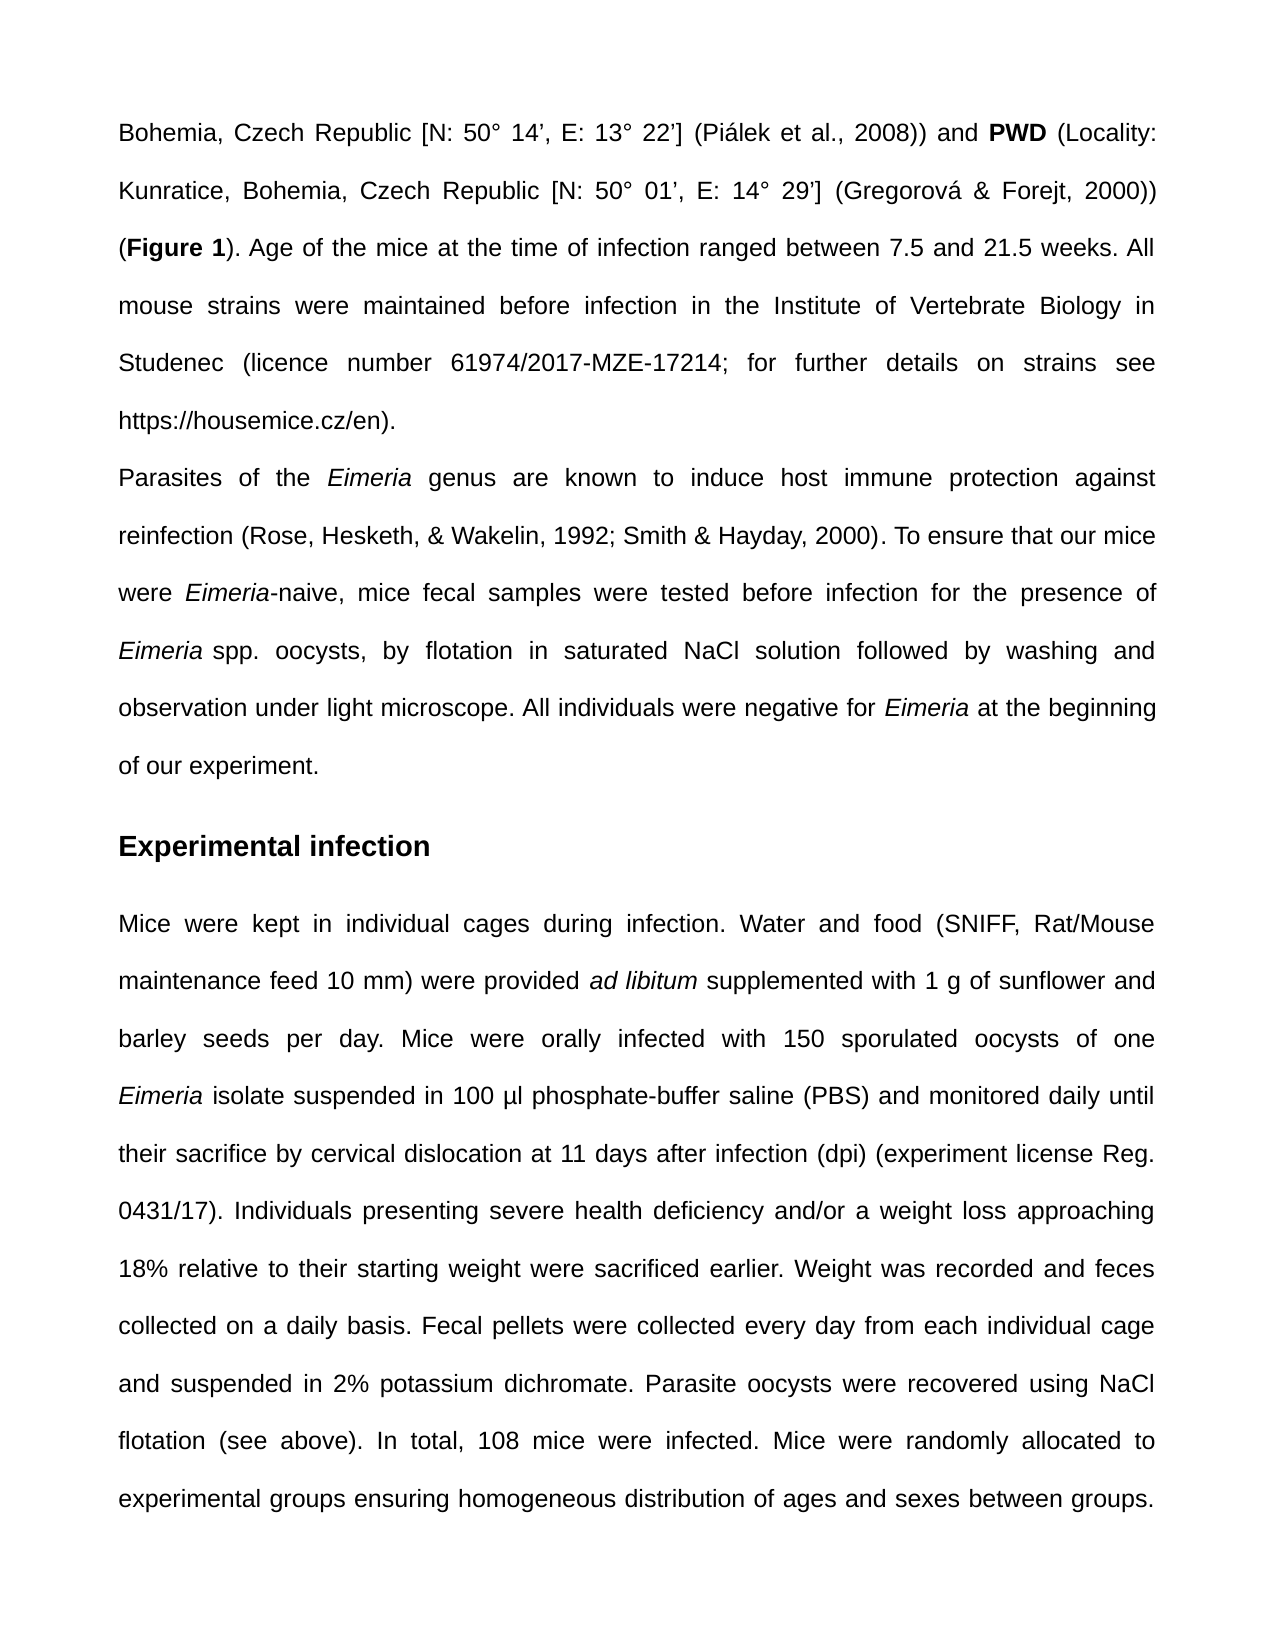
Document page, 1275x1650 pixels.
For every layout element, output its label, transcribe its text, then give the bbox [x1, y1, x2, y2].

text Mice were kept in individual cages during infection. Water and food (SNIFF, Rat/Mouse maintenance feed 10 mm) were provided ad libitum supplemented with 1 g of sunflower and barley seeds per day. Mice were orally infected with 150 sporulated oocysts of one Eimeria isolate suspended in 100 µl phosphate-buffer saline (PBS) and monitored daily until their sacrifice by cervical dislocation at 11 days after infection (dpi) (experiment license Reg. 0431/17). Individuals presenting severe health deficiency and/or a weight loss approaching 18% relative to their starting weight were sacrificed earlier. Weight was recorded and feces collected on a daily basis. Fecal pellets were collected every day from each individual cage and suspended in 2% potassium dichromate. Parasite oocysts were recovered using NaCl flotation (see above). In total, 108 mice were infected. Mice were randomly allocated to experimental groups ensuring homogeneous distribution of ages and sexes between groups. [118, 908, 1157, 1512]
text Parasites of the Eimeria genus are known to induce host immune protection against reinfection (Rose, Hesketh, & Wakelin, 1992; Smith & Hayday, 2000). To ensure that our mice were Eimeria-naive, mice fecal samples were tested before infection for the presence of Eimeria spp. oocysts, by flotation in saturated NaCl solution followed by washing and observation under light microscope. All individuals were negative for Eimeria at the beginning of our experiment. [118, 463, 1157, 779]
subtitle Experimental infection [118, 829, 1157, 862]
text Bohemia, Czech Republic [N: 50° 14’, E: 13° 22’] (Piálek et al., 2008)) and PWD (Locality: Kunratice, Bohemia, Czech Republic [N: 50° 01’, E: 14° 29’] (Gregorová & Forejt, 2000))(Figure 1). Age of the mice at the time of infection ranged between 7.5 and 21.5 weeks. All mouse strains were maintained before infection in the Institute of Vertebrate Biology in Studenec (licence number 61974/2017‐MZE‐17214; for further details on strains see https://housemice.cz/en). [118, 118, 1157, 434]
